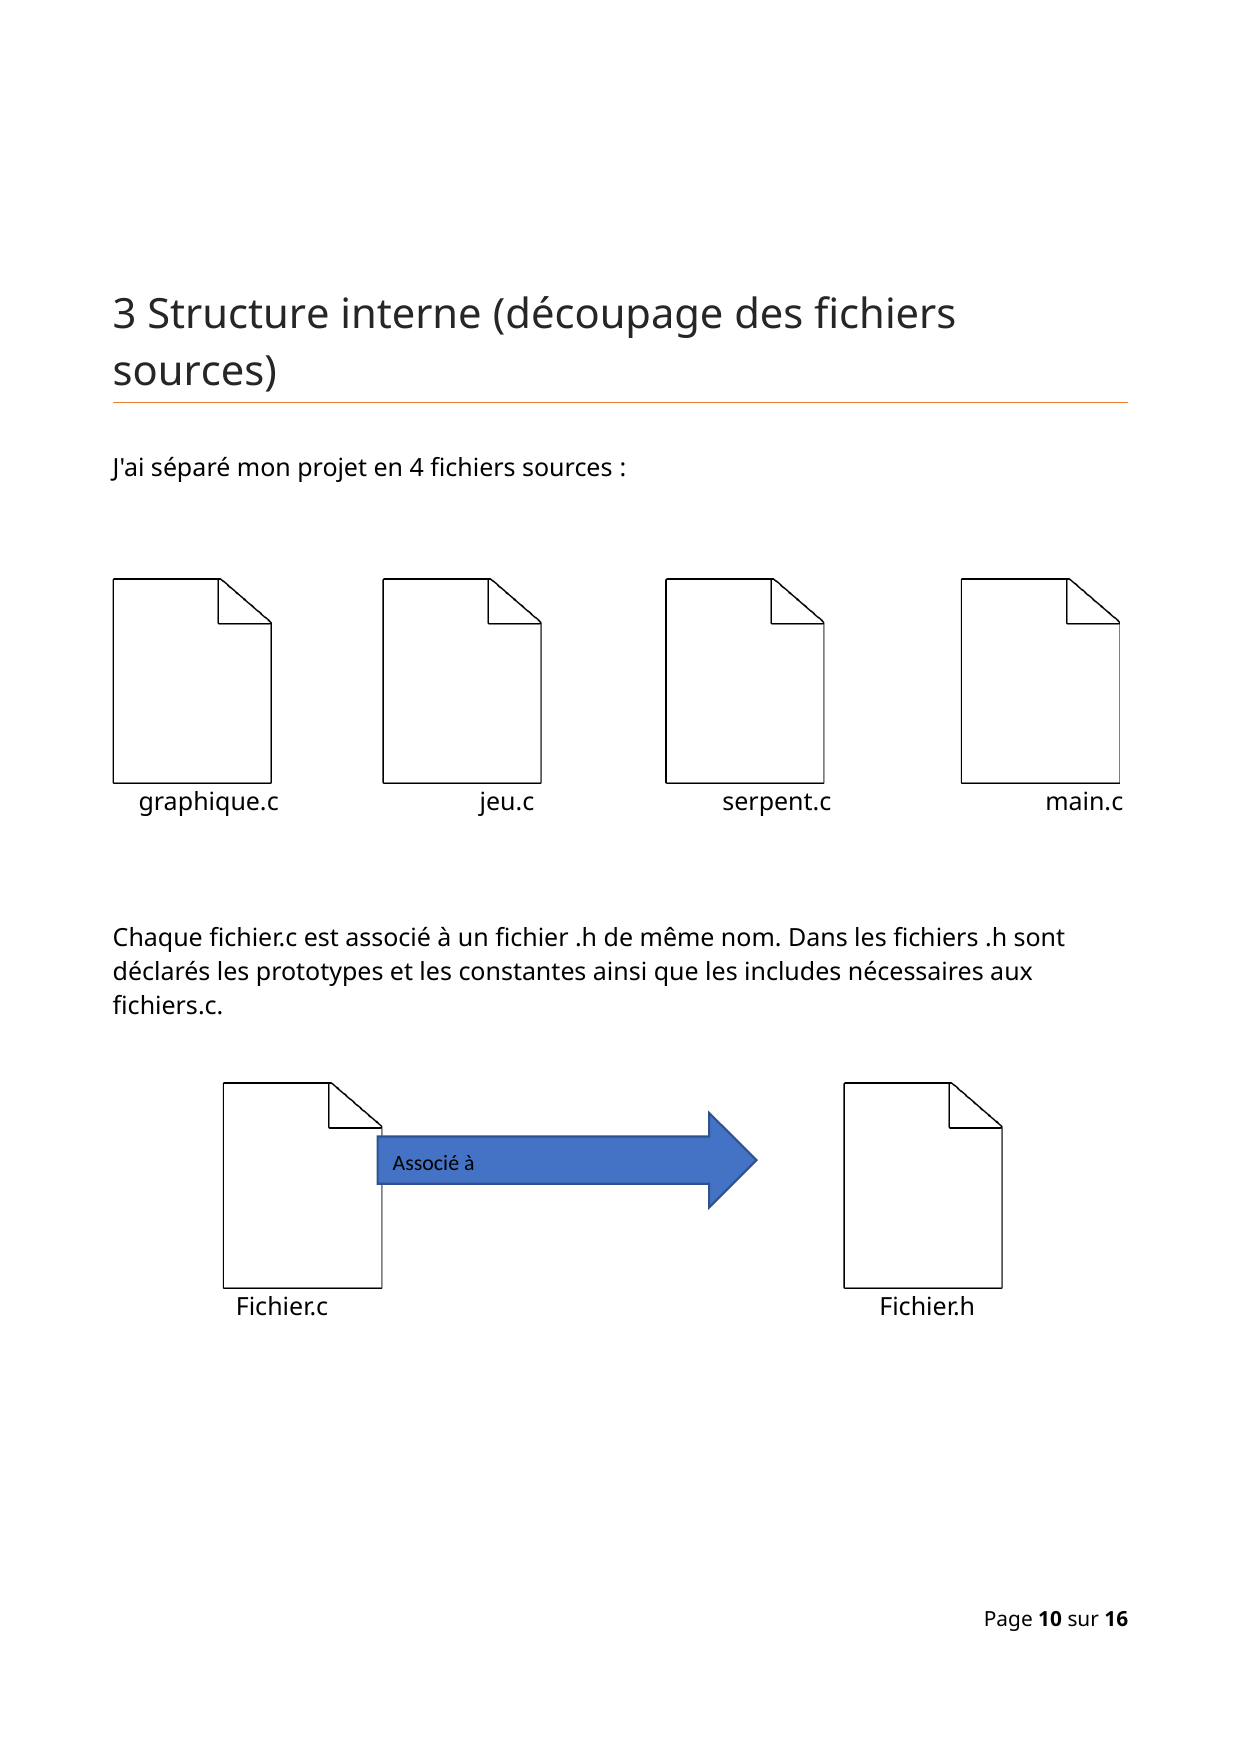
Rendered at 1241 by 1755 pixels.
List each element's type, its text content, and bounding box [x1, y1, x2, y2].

text Chaque fichier.c est associé à un fichier .h de même nom. Dans les fichiers .h sont déclarés les prototypes et les constantes ainsi que les includes nécessaires aux fichiers.c. [112, 920, 1128, 1022]
text J'ai séparé mon projet en 4 fichiers sources : [112, 449, 1128, 483]
subtitle 3 Structure interne (découpage des fichiers sources) [112, 284, 1128, 403]
text Fichier.c Fichier.h [112, 1288, 1128, 1322]
text graphique.c jeu.c serpent.c main.c [112, 783, 1128, 818]
